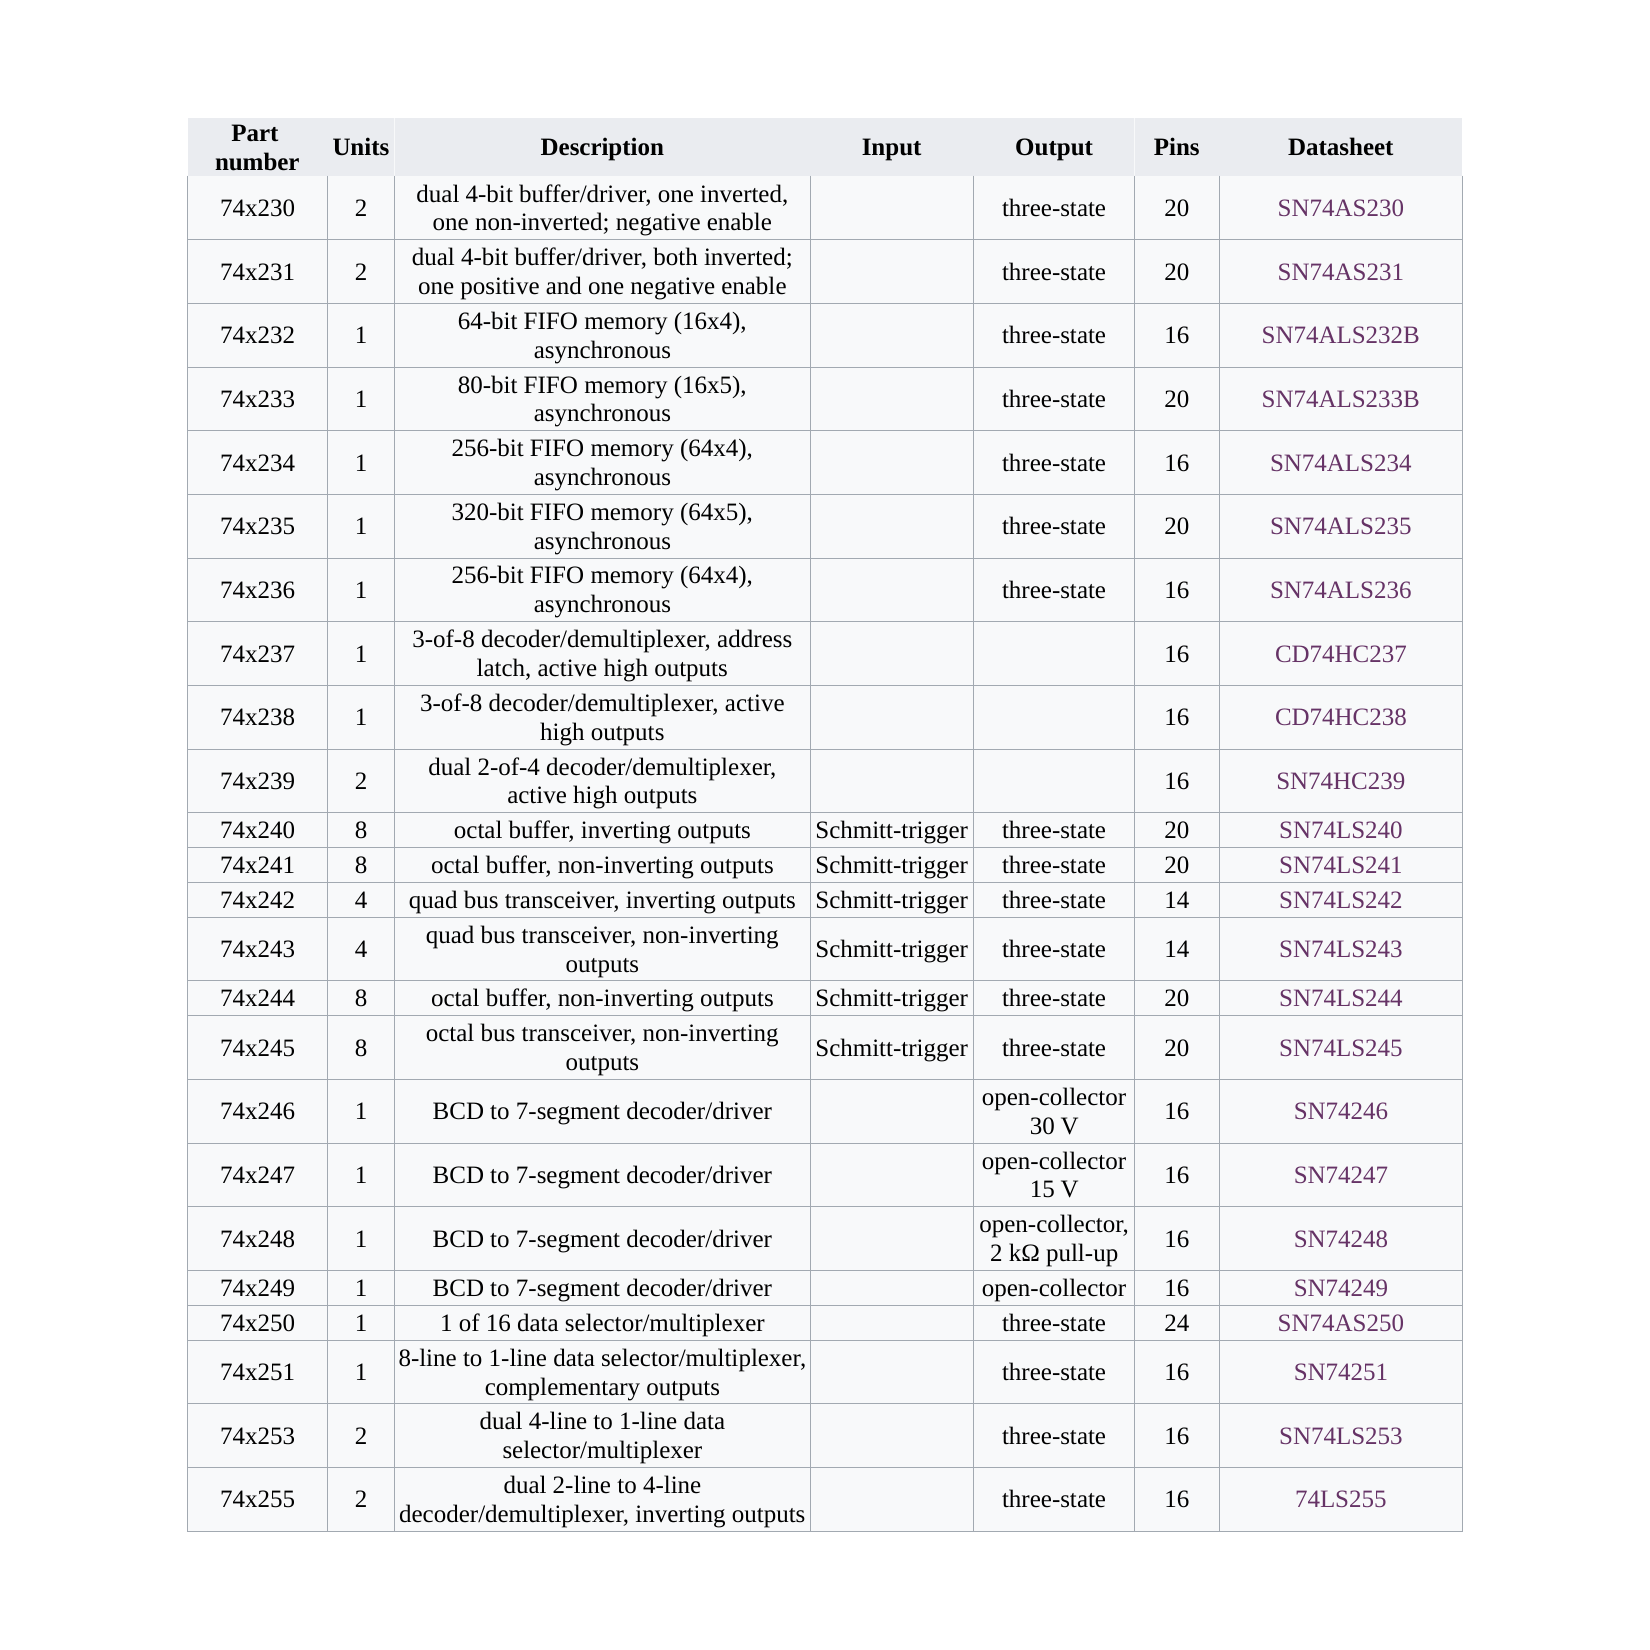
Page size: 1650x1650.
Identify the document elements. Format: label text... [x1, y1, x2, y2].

table_cell 4 [328, 883, 394, 917]
table_cell three-state [974, 1306, 1134, 1340]
table_cell Schmitt-trigger [811, 918, 973, 980]
table_cell CD74HC237 [1220, 622, 1462, 685]
table_cell 14 [1135, 883, 1219, 917]
table_cell Schmitt-trigger [811, 981, 973, 1015]
table_cell 20 [1135, 1016, 1219, 1079]
table_cell three-state [974, 1016, 1134, 1079]
table_cell three-state [974, 848, 1134, 882]
table_cell 74x244 [188, 981, 327, 1015]
table_header Pins [1135, 118, 1219, 176]
table_cell 1 [328, 1207, 394, 1270]
table_header Description [395, 118, 810, 176]
table_cell 1 [328, 431, 394, 494]
table_cell 16 [1135, 1271, 1219, 1305]
table_header Part number [188, 118, 327, 176]
table_cell 16 [1135, 304, 1219, 367]
table_cell octal buffer, inverting outputs [395, 813, 810, 847]
table_cell 16 [1135, 1341, 1219, 1403]
table_cell three-state [974, 813, 1134, 847]
table_cell 3-of-8 decoder/demultiplexer, address latch, active high outputs [395, 622, 810, 685]
table_cell open-collector 15 V [974, 1144, 1134, 1206]
table_cell SN74LS242 [1220, 883, 1462, 917]
table_cell 74x239 [188, 750, 327, 812]
table_cell three-state [974, 883, 1134, 917]
table_cell 2 [328, 1468, 394, 1531]
table_cell 74x255 [188, 1468, 327, 1531]
table_cell 64-bit FIFO memory (16x4), asynchronous [395, 304, 810, 367]
table_cell [811, 559, 973, 621]
table_cell 74x240 [188, 813, 327, 847]
table_cell three-state [974, 368, 1134, 430]
table_cell [811, 176, 973, 239]
table_header Output [973, 118, 1134, 176]
table_cell [811, 1271, 973, 1305]
table_cell 74x247 [188, 1144, 327, 1206]
table_cell [811, 1404, 973, 1467]
table_cell 16 [1135, 750, 1219, 812]
table_cell [811, 1207, 973, 1270]
table_cell 16 [1135, 1468, 1219, 1531]
table_cell 1 of 16 data selector/multiplexer [395, 1306, 810, 1340]
table_cell 256-bit FIFO memory (64x4), asynchronous [395, 559, 810, 621]
table_cell [811, 686, 973, 748]
table_cell Schmitt-trigger [811, 883, 973, 917]
table_cell SN74AS230 [1220, 176, 1462, 239]
table_cell [811, 431, 973, 494]
table_cell 74x233 [188, 368, 327, 430]
table_cell SN74LS241 [1220, 848, 1462, 882]
table_cell 16 [1135, 1207, 1219, 1270]
table_cell 74x232 [188, 304, 327, 367]
table_cell open-collector 30 V [974, 1080, 1134, 1143]
table_cell 24 [1135, 1306, 1219, 1340]
table_cell 74x250 [188, 1306, 327, 1340]
table_cell 2 [328, 240, 394, 303]
table_cell 20 [1135, 495, 1219, 557]
table_cell SN74LS253 [1220, 1404, 1462, 1467]
table_cell SN74246 [1220, 1080, 1462, 1143]
table_cell SN74ALS232B [1220, 304, 1462, 367]
table_cell three-state [974, 176, 1134, 239]
table_header Input [810, 118, 973, 176]
table_cell 74x251 [188, 1341, 327, 1403]
table_cell 16 [1135, 1144, 1219, 1206]
table_cell dual 4-bit buffer/driver, both inverted; one positive and one negative enable [395, 240, 810, 303]
table_cell octal buffer, non-inverting outputs [395, 848, 810, 882]
table_cell 74x235 [188, 495, 327, 557]
table_cell 74x234 [188, 431, 327, 494]
table_cell three-state [974, 431, 1134, 494]
table_cell [811, 1144, 973, 1206]
table_cell three-state [974, 495, 1134, 557]
table_cell BCD to 7-segment decoder/driver [395, 1207, 810, 1270]
table_cell [811, 622, 973, 685]
table_cell 16 [1135, 1080, 1219, 1143]
table_cell 1 [328, 1144, 394, 1206]
table_cell 74x248 [188, 1207, 327, 1270]
table_cell three-state [974, 240, 1134, 303]
table_cell SN74ALS234 [1220, 431, 1462, 494]
table_cell dual 2-line to 4-line decoder/demultiplexer, inverting outputs [395, 1468, 810, 1531]
table_cell 74x242 [188, 883, 327, 917]
table_cell three-state [974, 559, 1134, 621]
table_header Datasheet [1219, 118, 1462, 176]
table_cell SN74LS240 [1220, 813, 1462, 847]
table_cell 16 [1135, 622, 1219, 685]
table_cell 16 [1135, 1404, 1219, 1467]
table_cell 2 [328, 750, 394, 812]
table_cell [974, 750, 1134, 812]
table_cell BCD to 7-segment decoder/driver [395, 1080, 810, 1143]
table_cell 20 [1135, 368, 1219, 430]
table_cell SN74AS250 [1220, 1306, 1462, 1340]
table_cell [811, 750, 973, 812]
table_cell 74x246 [188, 1080, 327, 1143]
table_cell 14 [1135, 918, 1219, 980]
table_cell dual 4-line to 1-line data selector/multiplexer [395, 1404, 810, 1467]
table_cell three-state [974, 1468, 1134, 1531]
table_cell [974, 622, 1134, 685]
table_cell 256-bit FIFO memory (64x4), asynchronous [395, 431, 810, 494]
table_cell three-state [974, 1341, 1134, 1403]
table_cell 8 [328, 813, 394, 847]
table_cell BCD to 7-segment decoder/driver [395, 1144, 810, 1206]
table_cell 2 [328, 1404, 394, 1467]
table_cell 1 [328, 686, 394, 748]
table_cell [811, 368, 973, 430]
table_cell Schmitt-trigger [811, 848, 973, 882]
table_cell 8 [328, 848, 394, 882]
table_cell BCD to 7-segment decoder/driver [395, 1271, 810, 1305]
table_cell Schmitt-trigger [811, 1016, 973, 1079]
table_cell octal bus transceiver, non-inverting outputs [395, 1016, 810, 1079]
table_cell 74x231 [188, 240, 327, 303]
table_cell 74x249 [188, 1271, 327, 1305]
table_cell [811, 1080, 973, 1143]
table_cell 74x245 [188, 1016, 327, 1079]
table_cell 74x236 [188, 559, 327, 621]
table_cell 1 [328, 622, 394, 685]
table_cell SN74AS231 [1220, 240, 1462, 303]
table_cell SN74ALS233B [1220, 368, 1462, 430]
table_cell open-collector [974, 1271, 1134, 1305]
table_cell SN74249 [1220, 1271, 1462, 1305]
table_cell SN74LS244 [1220, 981, 1462, 1015]
table_cell 16 [1135, 431, 1219, 494]
table_cell [974, 686, 1134, 748]
table_cell CD74HC238 [1220, 686, 1462, 748]
table_cell SN74251 [1220, 1341, 1462, 1403]
table_cell 16 [1135, 686, 1219, 748]
table_cell [811, 495, 973, 557]
table_cell 1 [328, 368, 394, 430]
table_cell SN74248 [1220, 1207, 1462, 1270]
table_cell 8 [328, 1016, 394, 1079]
table_cell 320-bit FIFO memory (64x5), asynchronous [395, 495, 810, 557]
table_cell 74x243 [188, 918, 327, 980]
table_cell SN74247 [1220, 1144, 1462, 1206]
table_cell three-state [974, 981, 1134, 1015]
table_cell 74LS255 [1220, 1468, 1462, 1531]
table_cell 2 [328, 176, 394, 239]
table_cell open-collector, 2 kΩ pull-up [974, 1207, 1134, 1270]
table_cell Schmitt-trigger [811, 813, 973, 847]
table_cell 4 [328, 918, 394, 980]
table_cell SN74HC239 [1220, 750, 1462, 812]
table_cell 1 [328, 304, 394, 367]
table_header Units [327, 118, 394, 176]
table_cell 8-line to 1-line data selector/multiplexer, complementary outputs [395, 1341, 810, 1403]
table_cell 80-bit FIFO memory (16x5), asynchronous [395, 368, 810, 430]
table_cell [811, 1468, 973, 1531]
table_cell [811, 1341, 973, 1403]
table_cell 1 [328, 495, 394, 557]
table_cell three-state [974, 1404, 1134, 1467]
table_cell octal buffer, non-inverting outputs [395, 981, 810, 1015]
table_cell dual 4-bit buffer/driver, one inverted, one non-inverted; negative enable [395, 176, 810, 239]
table_cell 1 [328, 1080, 394, 1143]
table_cell SN74ALS236 [1220, 559, 1462, 621]
table_cell [811, 240, 973, 303]
table_cell quad bus transceiver, non-inverting outputs [395, 918, 810, 980]
table_cell 20 [1135, 813, 1219, 847]
table_cell 1 [328, 1341, 394, 1403]
table_cell 8 [328, 981, 394, 1015]
table_cell [811, 304, 973, 367]
table_cell three-state [974, 918, 1134, 980]
table_cell 74x253 [188, 1404, 327, 1467]
table_cell 1 [328, 1306, 394, 1340]
table_cell 1 [328, 1271, 394, 1305]
table_cell 74x238 [188, 686, 327, 748]
table_cell 20 [1135, 176, 1219, 239]
table_cell 20 [1135, 240, 1219, 303]
table_cell 1 [328, 559, 394, 621]
table_cell [811, 1306, 973, 1340]
table_cell 20 [1135, 981, 1219, 1015]
table_cell SN74ALS235 [1220, 495, 1462, 557]
table_cell 3-of-8 decoder/demultiplexer, active high outputs [395, 686, 810, 748]
table_cell quad bus transceiver, inverting outputs [395, 883, 810, 917]
table_cell 74x241 [188, 848, 327, 882]
table_cell dual 2-of-4 decoder/demultiplexer, active high outputs [395, 750, 810, 812]
table_cell 16 [1135, 559, 1219, 621]
table_cell 20 [1135, 848, 1219, 882]
table_cell SN74LS245 [1220, 1016, 1462, 1079]
table_cell three-state [974, 304, 1134, 367]
table_cell SN74LS243 [1220, 918, 1462, 980]
table_cell 74x230 [188, 176, 327, 239]
table_cell 74x237 [188, 622, 327, 685]
